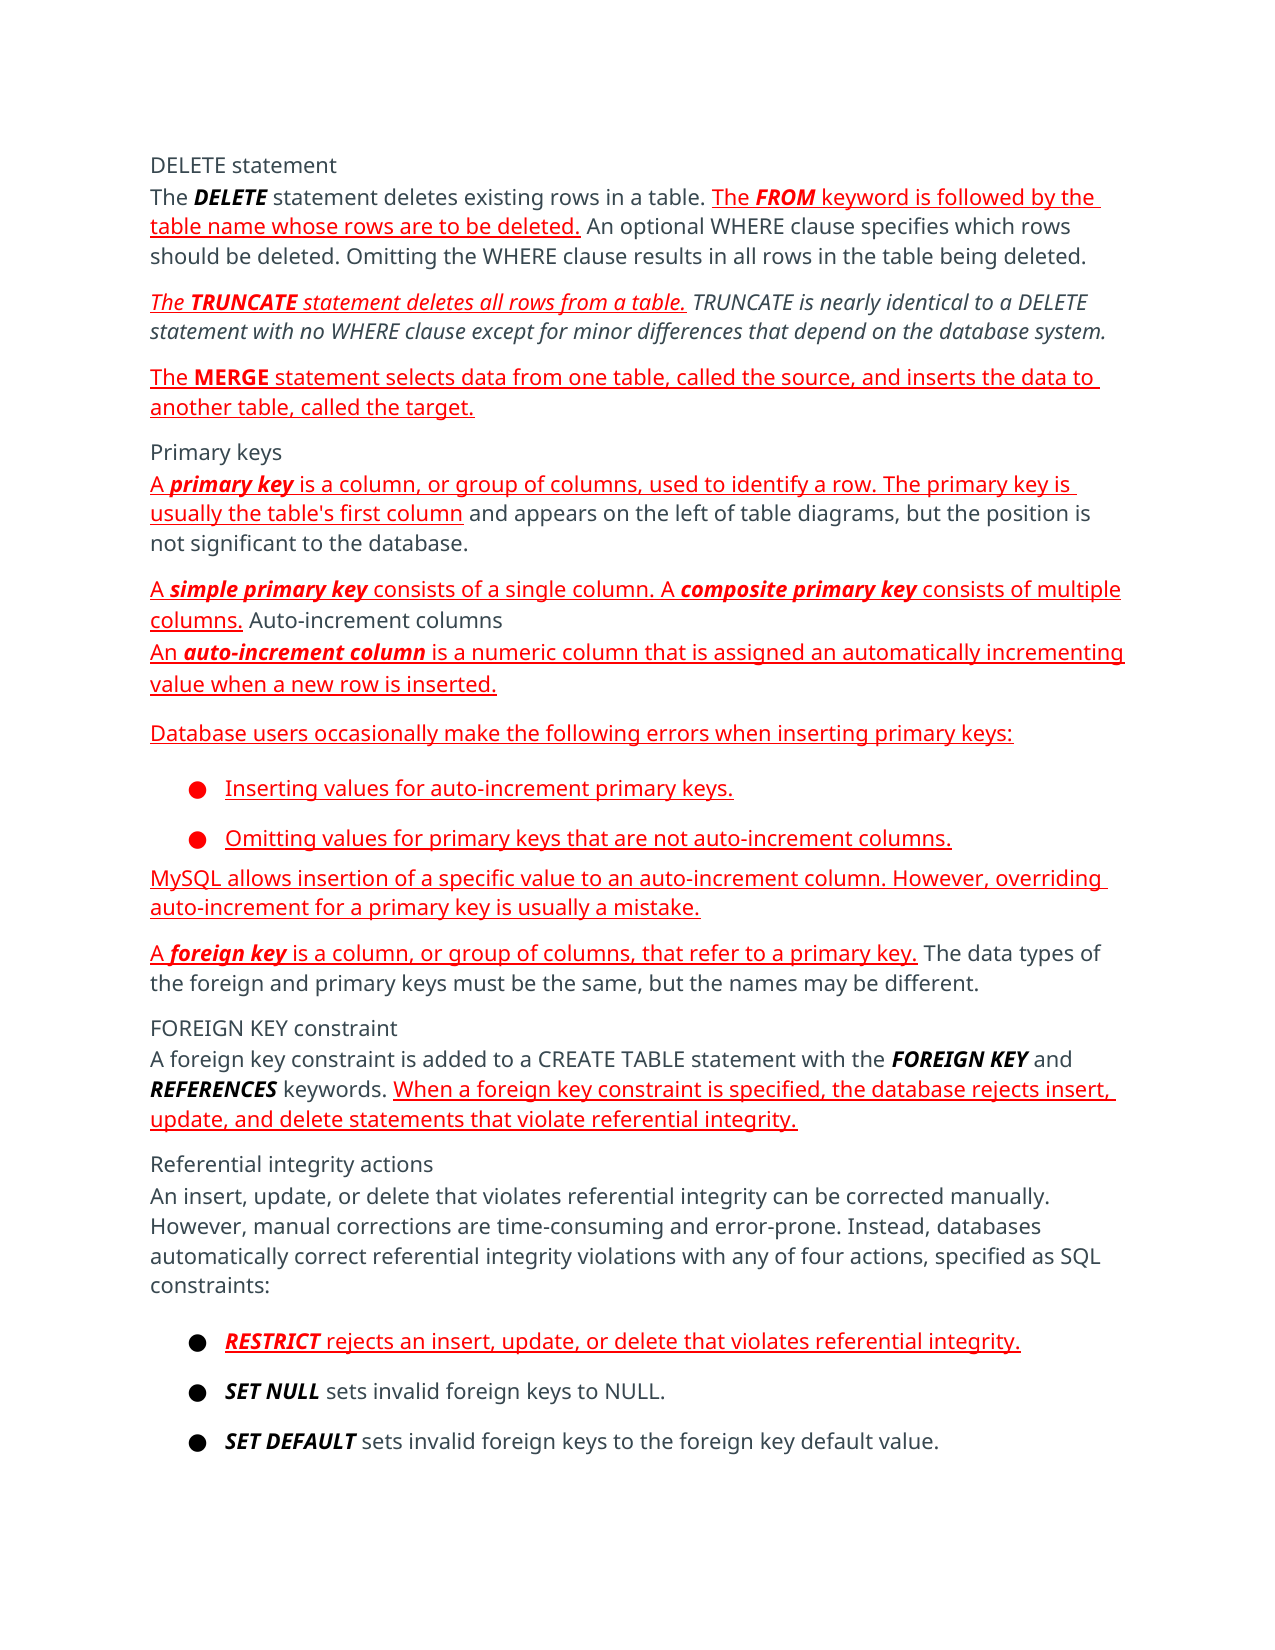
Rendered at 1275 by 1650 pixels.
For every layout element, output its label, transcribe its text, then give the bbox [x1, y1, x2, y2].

text value when a new row is inserted. [150, 664, 1125, 698]
list SET DEFAULT sets invalid foreign keys to the foreign key default value. [187, 1415, 1125, 1462]
text A foreign key is a column, or group of columns, that refer to a primary key. The data types of the foreign and primary keys must be the same, but the names may be different. [150, 938, 1125, 997]
subtitle Referential integrity actions [150, 1149, 1125, 1179]
text An insert, update, or delete that violates referential integrity can be corrected manually. However, manual corrections are time-consuming and error-prone. Instead, databases automatically correct referential integrity violations with any of four actions, specified as SQL constraints: [150, 1181, 1125, 1300]
subtitle DELETE statement [150, 150, 1125, 180]
list Omitting values for primary keys that are not auto-increment columns. [187, 813, 1125, 860]
text A primary key is a column, or group of columns, used to identify a row. The primary key is usually the table's first column and appears on the left of table diagrams, but the position is not significant to the database. [150, 468, 1125, 558]
text A foreign key constraint is added to a CREATE TABLE statement with the FOREIGN KEY and REFERENCES keywords. When a foreign key constraint is specified, the database rejects insert, update, and delete statements that violate referential integrity. [150, 1044, 1125, 1134]
subtitle FOREIGN KEY constraint [150, 1013, 1125, 1043]
list SET NULL sets invalid foreign keys to NULL. [187, 1366, 1125, 1413]
text The TRUNCATE statement deletes all rows from a table. TRUNCATE is nearly identical to a DELETE statement with no WHERE clause except for minor differences that depend on the database system. [150, 287, 1125, 346]
text The MERGE statement selects data from one table, called the source, and inserts the data to another table, called the target. [150, 362, 1125, 421]
subtitle A simple primary key consists of a single column. A composite primary key consists of multiple columns. Auto-increment columns [150, 573, 1125, 635]
subtitle Primary keys [150, 437, 1125, 467]
text The DELETE statement deletes existing rows in a table. The FROM keyword is followed by the table name whose rows are to be deleted. An optional WHERE clause specifies which rows should be deleted. Omitting the WHERE clause results in all rows in the table being deleted. [150, 182, 1125, 271]
list RESTRICT rejects an insert, update, or delete that violates referential integrity. [187, 1316, 1125, 1363]
text An auto-increment column is a numeric column that is assigned an automatically incrementing [150, 637, 1125, 662]
text Database users occasionally make the following errors when inserting primary keys: [150, 717, 1125, 747]
text MySQL allows insertion of a specific value to an auto-increment column. However, overriding auto-increment for a primary key is usually a mistake. [150, 862, 1125, 922]
list Inserting values for auto-increment primary keys. [187, 763, 1125, 810]
